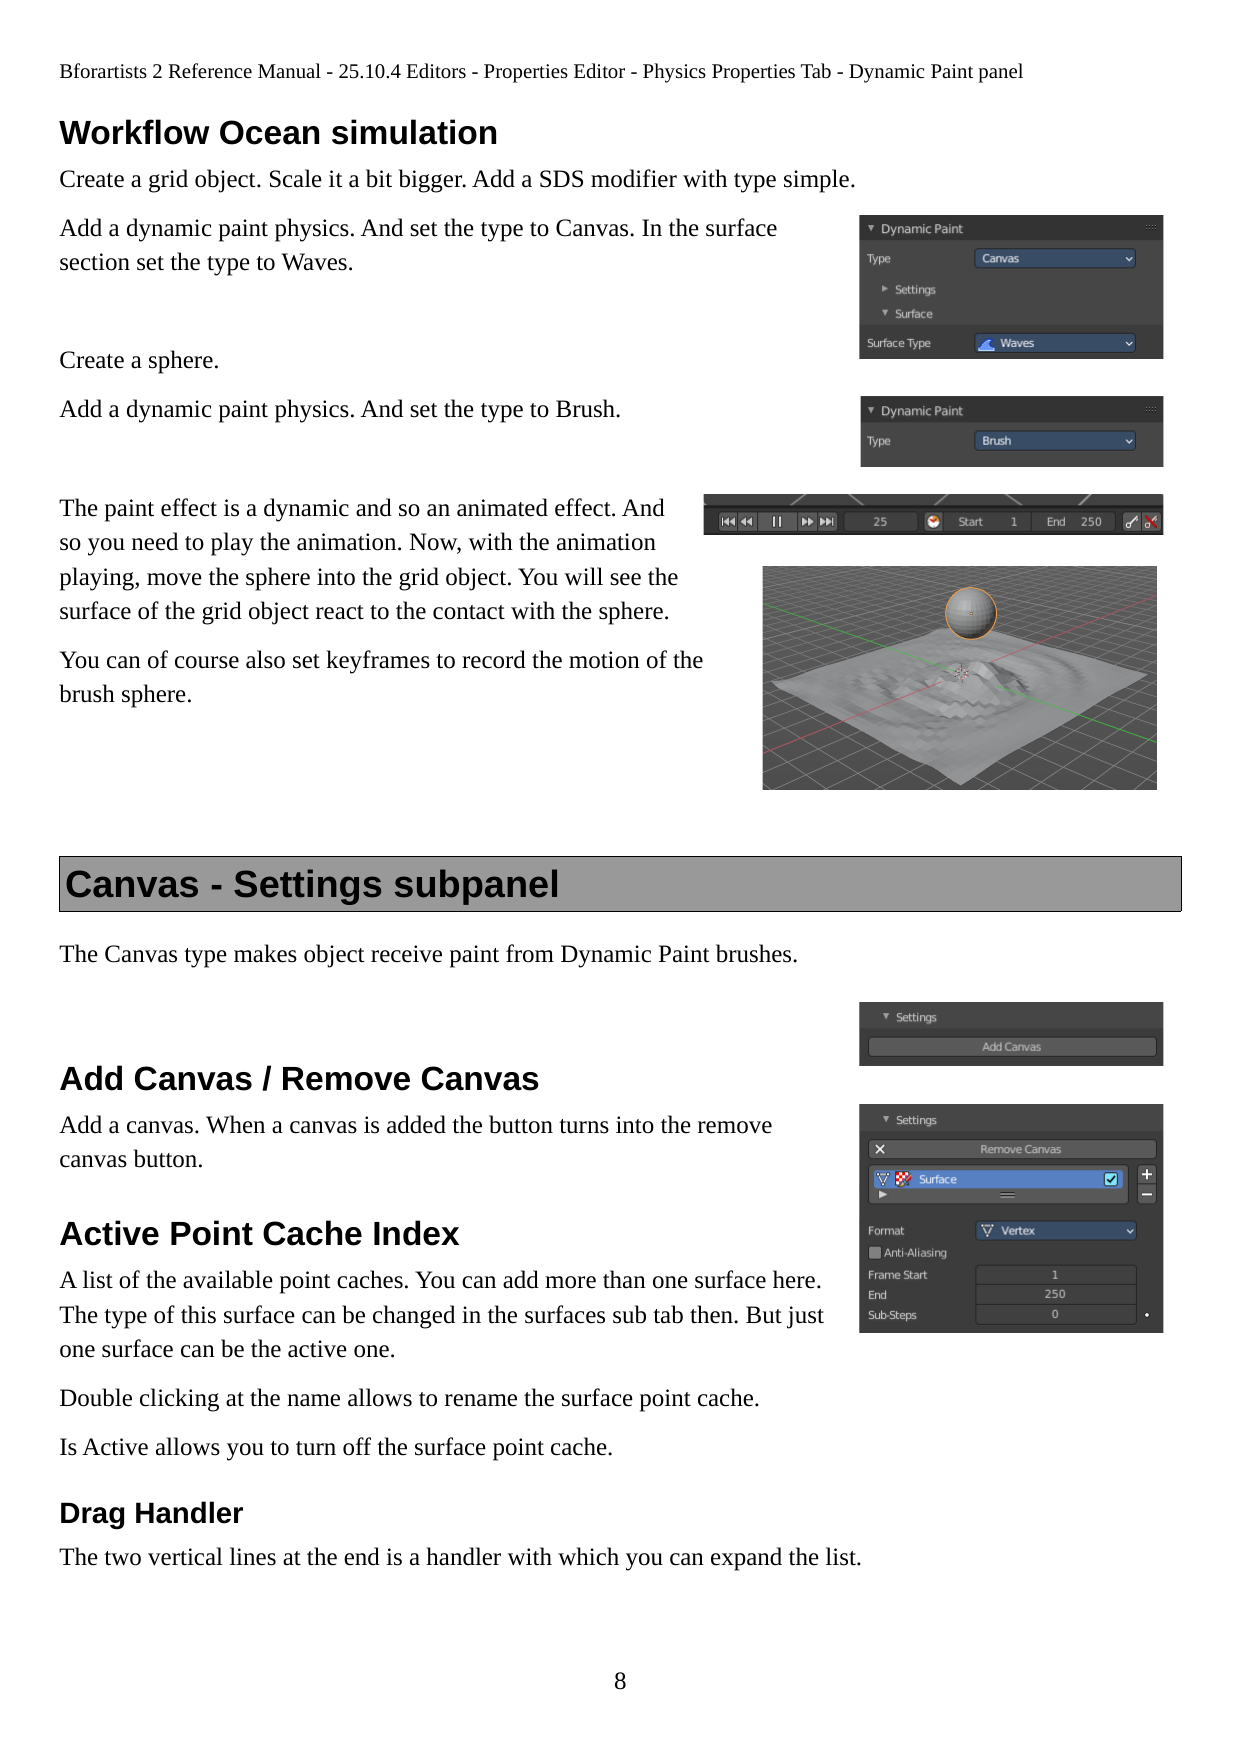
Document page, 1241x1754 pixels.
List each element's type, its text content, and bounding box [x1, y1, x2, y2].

picture [860, 396, 1164, 467]
text The paint effect is a dynamic and so an animated effect. And so you need to play the animation. Now, with the animation playing, move the sphere into the grid object. You will see the surface of the grid object react to the contact with the sphere. [59, 493, 1181, 625]
table_header Canvas - Settings subpanel [60, 857, 1181, 911]
picture [859, 1104, 1164, 1333]
picture [859, 215, 1164, 359]
subtitle Workflow Ocean simulation [59, 113, 1181, 151]
picture [703, 494, 1164, 535]
text You can of course also set keyframes to record the motion of the brush sphere. [59, 645, 762, 708]
subtitle Active Point Cache Index [59, 1214, 859, 1253]
text Double clicking at the name allows to rename the surface point cache. [59, 1383, 1181, 1412]
text The Canvas type makes object receive paint from Dynamic Paint brushes. [59, 939, 1181, 968]
subtitle Drag Handler [59, 1496, 1181, 1530]
text Add a dynamic paint physics. And set the type to Brush. [59, 394, 1181, 423]
picture [762, 566, 1157, 790]
subtitle Add Canvas / Remove Canvas [59, 1058, 1181, 1097]
text Create a grid object. Scale it a bit bigger. Add a SDS modifier with type simple. [59, 164, 1181, 192]
text Add a canvas. When a canvas is added the button turns into the remove canvas button. [59, 1110, 859, 1173]
text Create a sphere. [59, 345, 1181, 374]
subtitle [1164, 1214, 1181, 1253]
text Is Active allows you to turn off the surface point cache. [59, 1432, 1181, 1461]
text The two vertical lines at the end is a handler with which you can expand the list. [59, 1542, 1181, 1571]
picture [859, 1002, 1164, 1066]
text Add a dynamic paint physics. And set the type to Canvas. In the surface section set the type to Waves. [59, 213, 1181, 276]
text A list of the available point caches. You can add more than one surface here. The type of this surface can be changed in the surfaces sub tab then. But just one surface can be the active one. [59, 1265, 1181, 1363]
